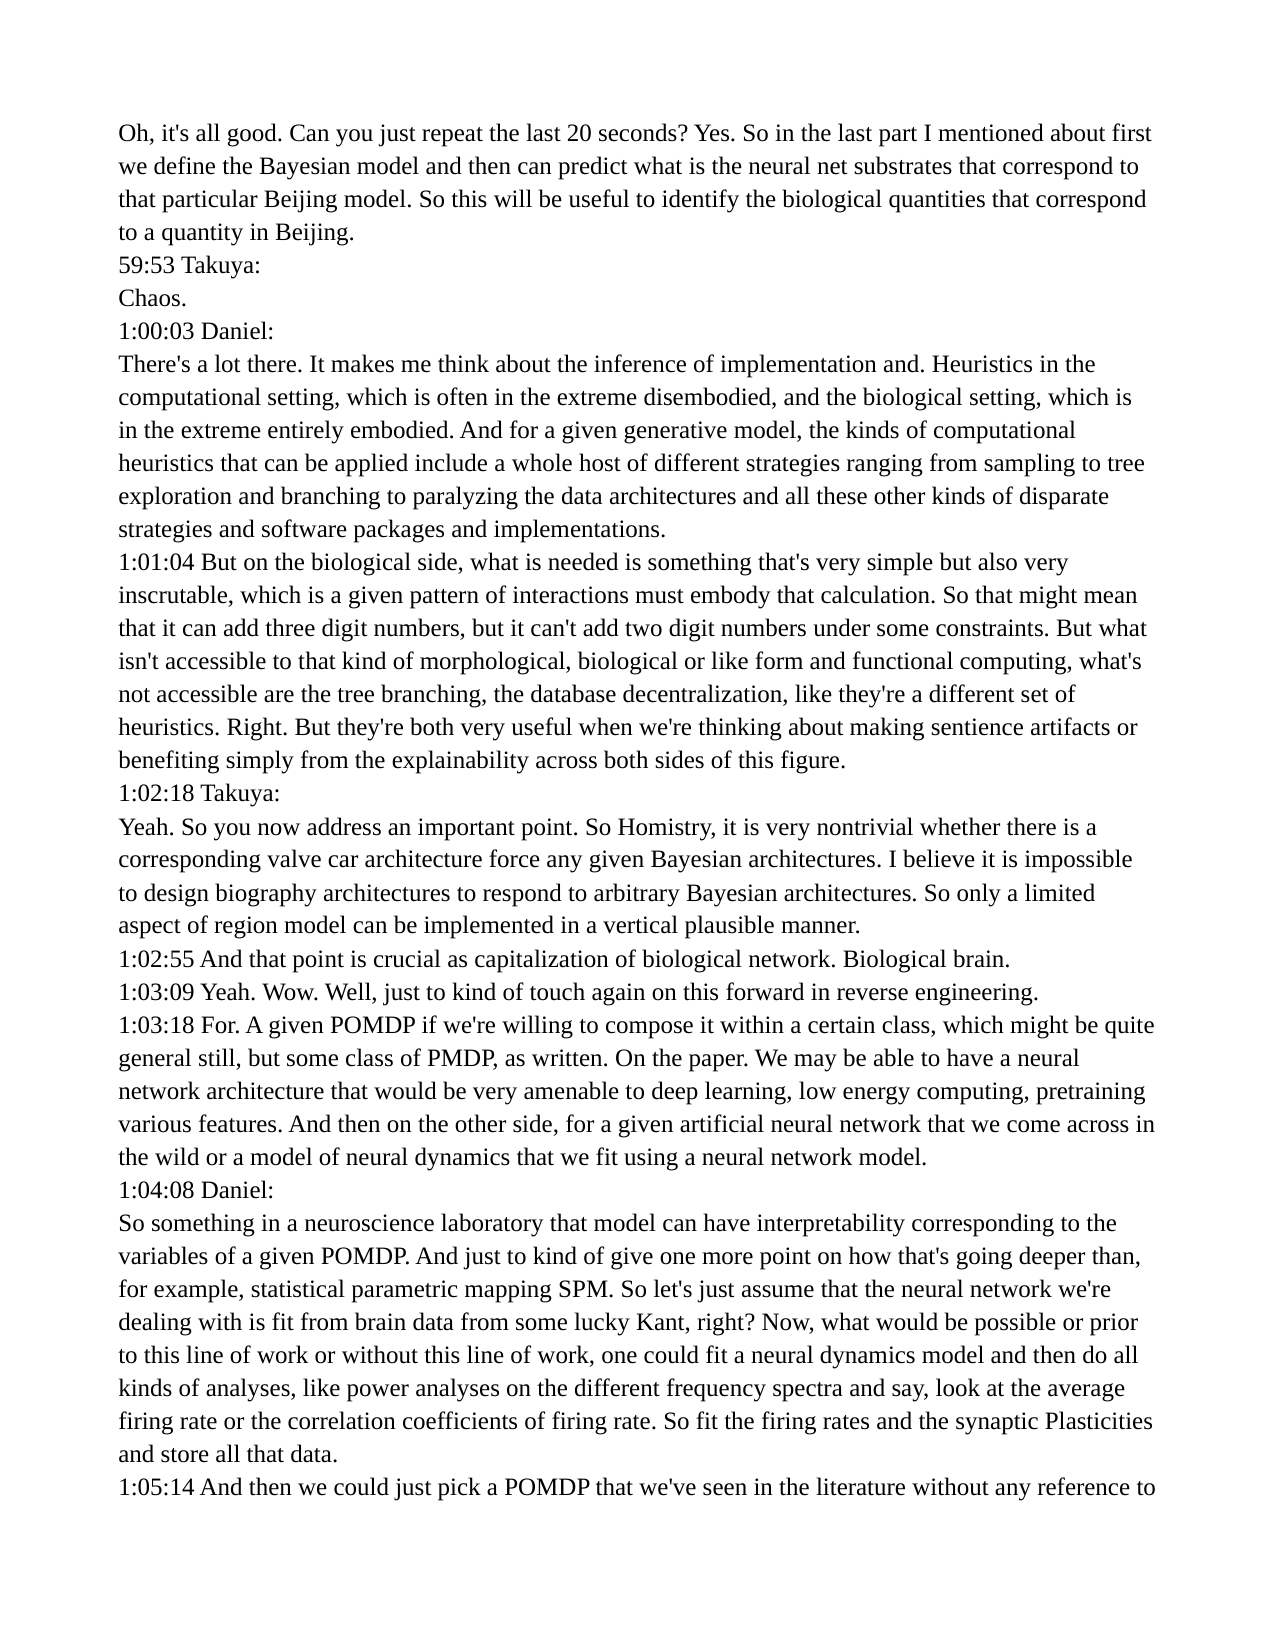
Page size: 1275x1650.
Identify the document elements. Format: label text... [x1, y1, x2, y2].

text Oh, it's all good. Can you just repeat the last 20 seconds? Yes. So in the last part I mentioned about first we define the Bayesian model and then can predict what is the neural net substrates that correspond to that particular Beijing model. So this will be useful to identify the biological quantities that correspond to a quantity in Beijing. 59:53 Takuya: Chaos. 1:00:03 Daniel: There's a lot there. It makes me think about the inference of implementation and. Heuristics in the computational setting, which is often in the extreme disembodied, and the biological setting, which is in the extreme entirely embodied. And for a given generative model, the kinds of computational heuristics that can be applied include a whole host of different strategies ranging from sampling to tree exploration and branching to paralyzing the data architectures and all these other kinds of disparate strategies and software packages and implementations. 1:01:04 But on the biological side, what is needed is something that's very simple but also very inscrutable, which is a given pattern of interactions must embody that calculation. So that might mean that it can add three digit numbers, but it can't add two digit numbers under some constraints. But what isn't accessible to that kind of morphological, biological or like form and functional computing, what's not accessible are the tree branching, the database decentralization, like they're a different set of heuristics. Right. But they're both very useful when we're thinking about making sentience artifacts or benefiting simply from the explainability across both sides of this figure. 1:02:18 Takuya: Yeah. So you now address an important point. So Homistry, it is very nontrivial whether there is a corresponding valve car architecture force any given Bayesian architectures. I believe it is impossible to design biography architectures to respond to arbitrary Bayesian architectures. So only a limited aspect of region model can be implemented in a vertical plausible manner. 1:02:55 And that point is crucial as capitalization of biological network. Biological brain. 1:03:09 Yeah. Wow. Well, just to kind of touch again on this forward in reverse engineering. 1:03:18 For. A given POMDP if we're willing to compose it within a certain class, which might be quite general still, but some class of PMDP, as written. On the paper. We may be able to have a neural network architecture that would be very amenable to deep learning, low energy computing, pretraining various features. And then on the other side, for a given artificial neural network that we come across in the wild or a model of neural dynamics that we fit using a neural network model. 1:04:08 Daniel: So something in a neuroscience laboratory that model can have interpretability corresponding to the variables of a given POMDP. And just to kind of give one more point on how that's going deeper than, for example, statistical parametric mapping SPM. So let's just assume that the neural network we're dealing with is fit from brain data from some lucky Kant, right? Now, what would be possible or prior to this line of work or without this line of work, one could fit a neural dynamics model and then do all kinds of analyses, like power analyses on the different frequency spectra and say, look at the average firing rate or the correlation coefficients of firing rate. So fit the firing rates and the synaptic Plasticities and store all that data. 1:05:14 And then we could just pick a POMDP that we've seen in the literature without any reference to [118, 118, 1157, 1501]
